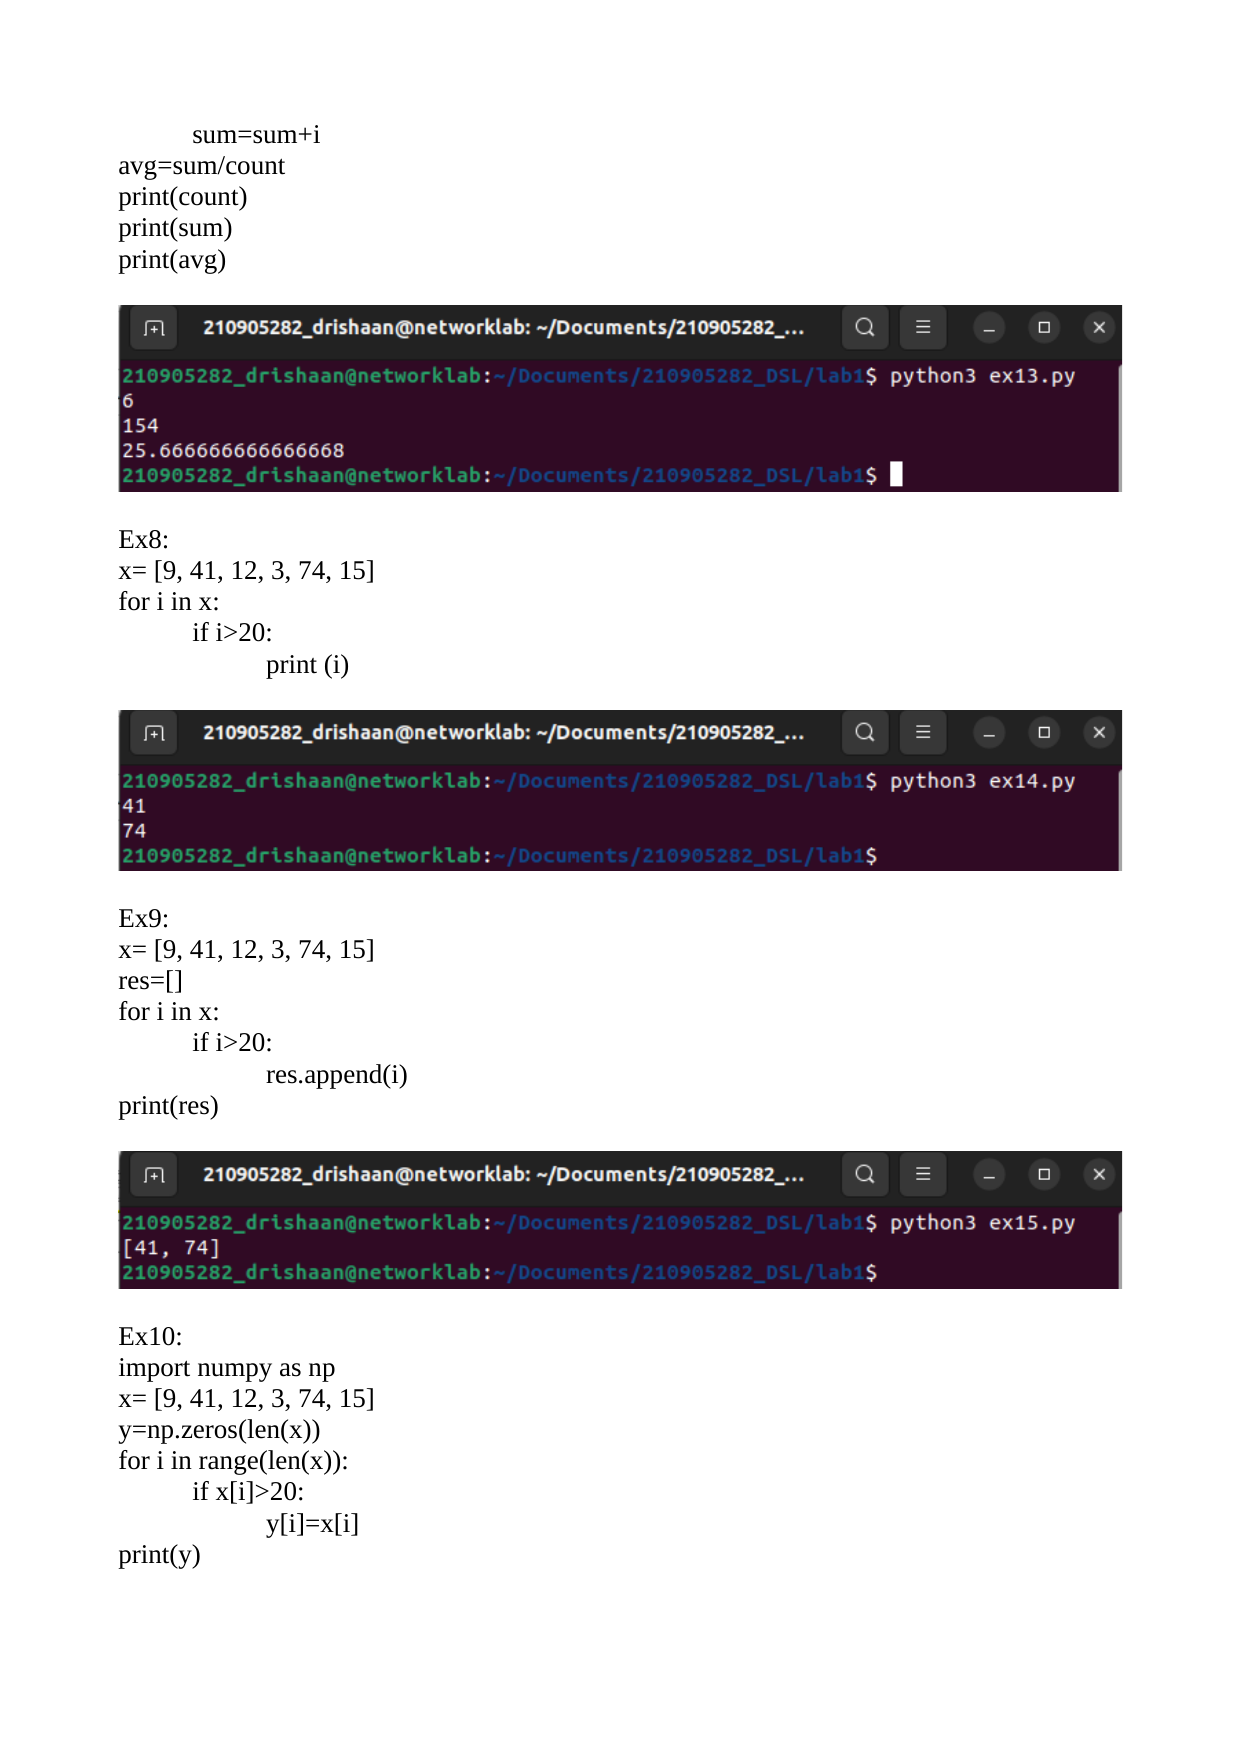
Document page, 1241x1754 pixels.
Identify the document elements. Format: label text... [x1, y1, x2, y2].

text sum=sum+i [118, 118, 1122, 149]
picture [118, 1151, 1123, 1289]
text Ex8: [118, 523, 1122, 554]
text for i in x: [118, 585, 1122, 617]
text import numpy as np [118, 1351, 1122, 1382]
text res.append(i) [118, 1058, 1122, 1089]
text Ex10: [118, 1320, 1122, 1351]
text if i>20: [118, 1027, 1122, 1058]
text print(y) [118, 1538, 1122, 1569]
text x= [9, 41, 12, 3, 74, 15] [118, 933, 1122, 964]
text if x[i]>20: [118, 1476, 1122, 1507]
text avg=sum/count [118, 149, 1122, 180]
text res=[] [118, 964, 1122, 995]
text for i in range(len(x)): [118, 1444, 1122, 1476]
text print(count) [118, 180, 1122, 212]
text print(avg) [118, 243, 1122, 274]
text for i in x: [118, 995, 1122, 1027]
picture [118, 710, 1123, 871]
text x= [9, 41, 12, 3, 74, 15] [118, 1382, 1122, 1413]
text if i>20: [118, 617, 1122, 648]
text print (i) [118, 648, 1122, 679]
picture [118, 305, 1123, 492]
text y=np.zeros(len(x)) [118, 1413, 1122, 1444]
text print(res) [118, 1089, 1122, 1120]
text Ex9: [118, 902, 1122, 933]
text x= [9, 41, 12, 3, 74, 15] [118, 554, 1122, 585]
text y[i]=x[i] [118, 1507, 1122, 1538]
text print(sum) [118, 212, 1122, 243]
